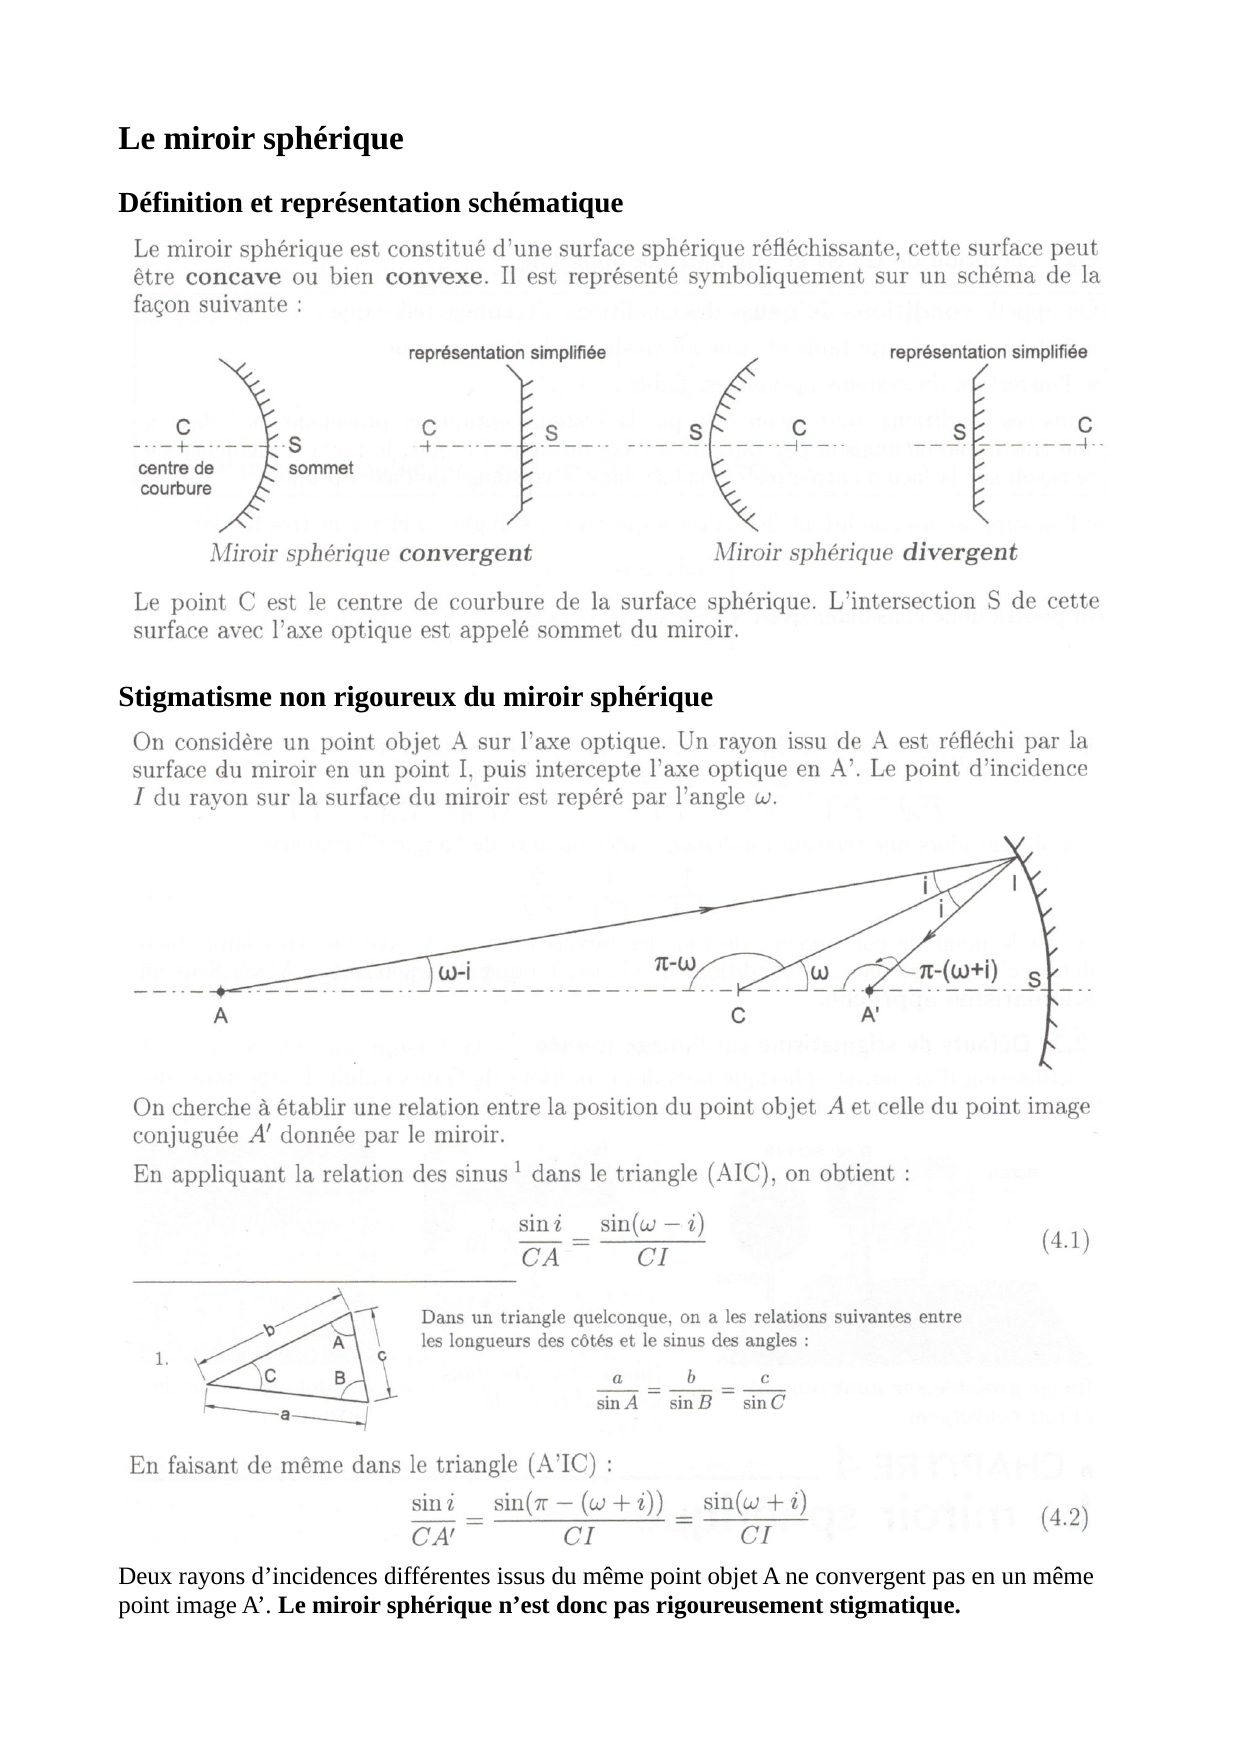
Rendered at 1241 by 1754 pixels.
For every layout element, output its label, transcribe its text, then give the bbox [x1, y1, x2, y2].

text Le miroir sphérique [118, 118, 1122, 156]
text Deux rayons d’incidences différentes issus du même point objet A ne convergent pas en un même point image A’. Le miroir sphérique n’est donc pas rigoureusement stigmatique. [118, 1561, 1122, 1619]
text Définition et représentation schématique [118, 185, 1122, 219]
text Stigmatisme non rigoureux du miroir sphérique [118, 679, 1122, 712]
